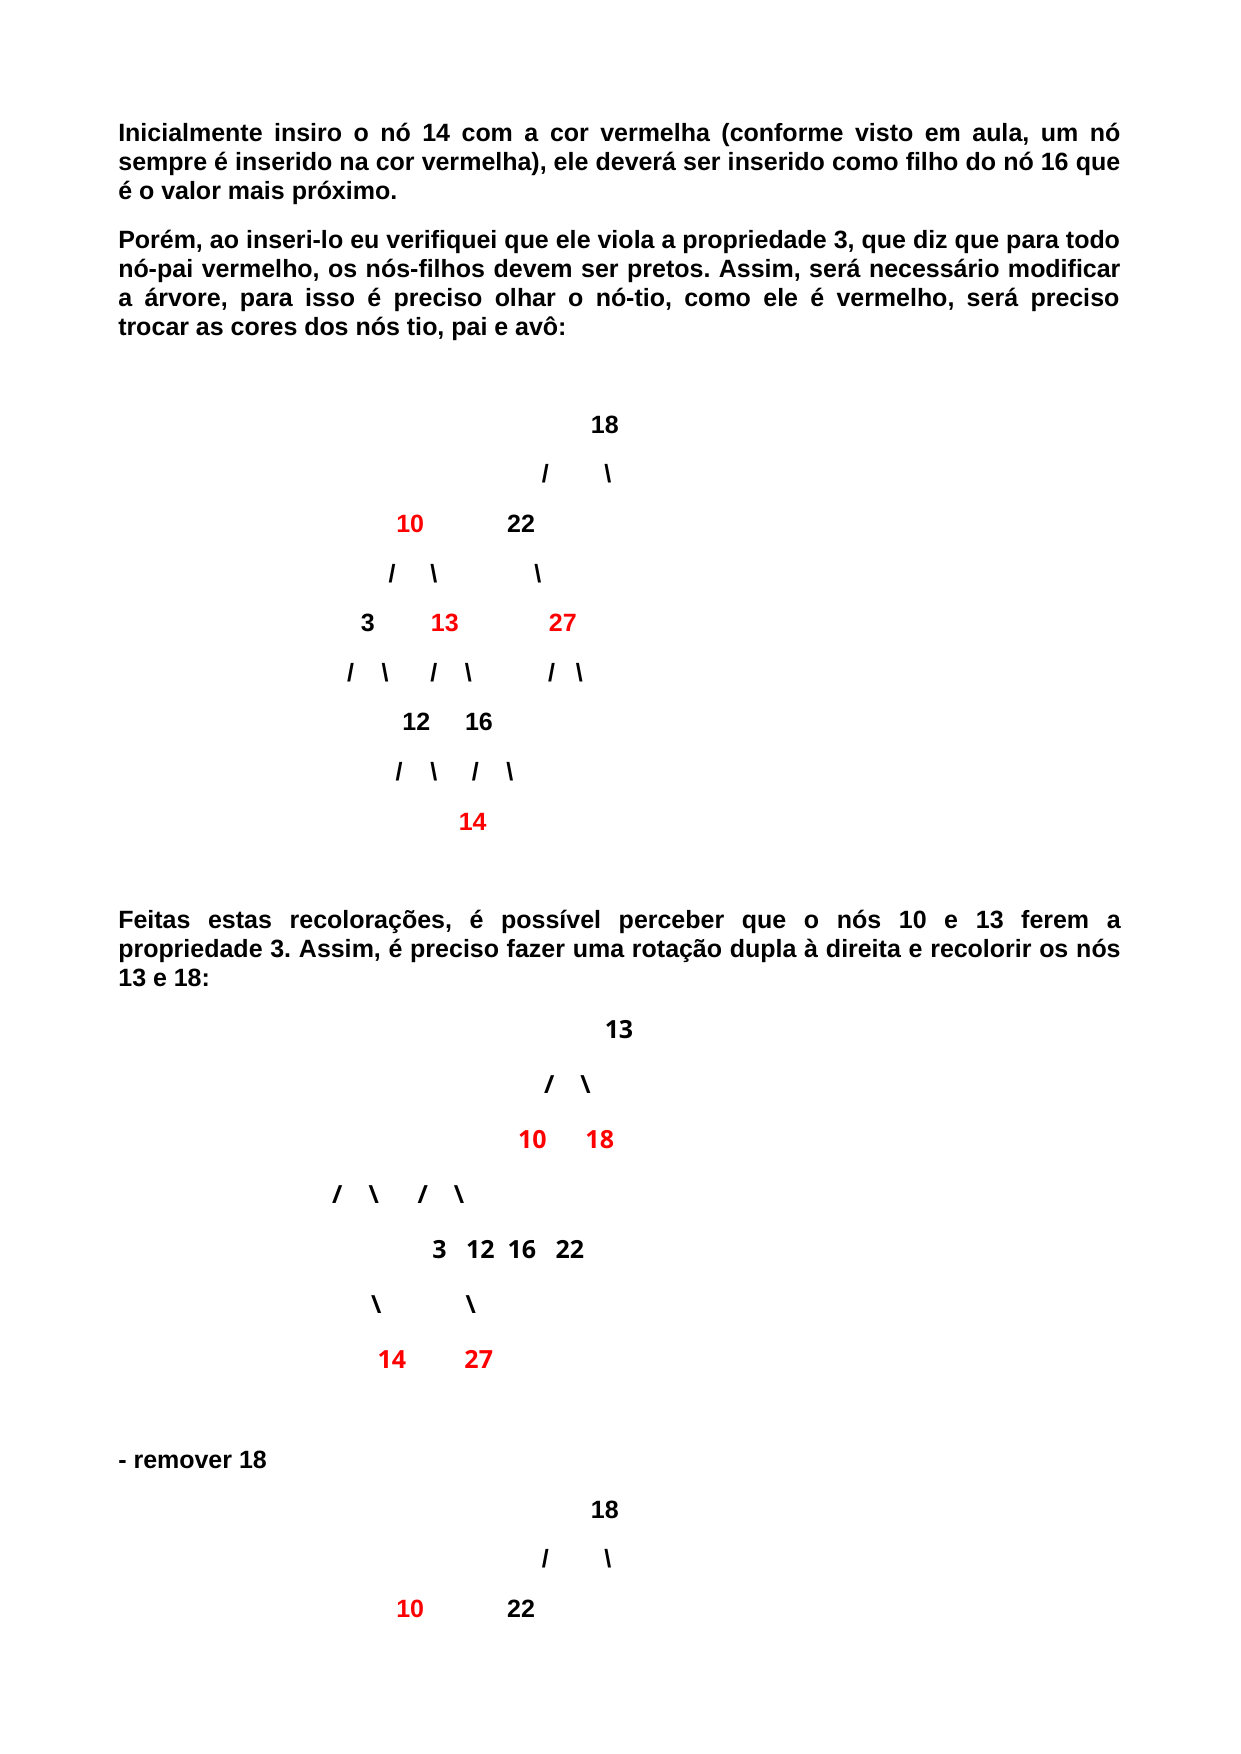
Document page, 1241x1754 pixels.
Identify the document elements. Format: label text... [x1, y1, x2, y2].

text 3 12 16 22 [118, 1232, 1122, 1266]
text / \ / \ [118, 1177, 1122, 1211]
text / \ [118, 1067, 1122, 1101]
text 18 [118, 1495, 1122, 1523]
text / \ / \ [118, 757, 1122, 786]
text - remover 18 [118, 1445, 1122, 1474]
text 10 22 [118, 1594, 1122, 1623]
text Inicialmente insiro o nó 14 com a cor vermelha (conforme visto em aula, um nó sempre é inserido na cor vermelha), ele deverá ser inserido como filho do nó 16 que é o valor mais próximo. [118, 118, 1122, 204]
text 10 22 [118, 509, 1122, 538]
text \ \ [118, 1287, 1122, 1321]
text Porém, ao inseri-lo eu verifiquei que ele viola a propriedade 3, que diz que para todo nó-pai vermelho, os nós-filhos devem ser pretos. Assim, será necessário modificar a árvore, para isso é preciso olhar o nó-tio, como ele é vermelho, será preciso trocar as cores dos nós tio, pai e avô: [118, 225, 1122, 340]
text 18 [118, 410, 1122, 439]
text 14 27 [118, 1341, 1122, 1376]
text / \ [118, 1544, 1122, 1573]
text / \ / \ / \ [118, 658, 1122, 687]
text 14 [118, 807, 1122, 835]
text 13 [118, 1012, 1122, 1046]
text 10 18 [118, 1122, 1122, 1156]
text 3 13 27 [118, 608, 1122, 637]
text / \ [118, 459, 1122, 488]
text / \ \ [118, 559, 1122, 587]
text 12 16 [118, 707, 1122, 736]
text Feitas estas recolorações, é possível perceber que o nós 10 e 13 ferem a propriedade 3. Assim, é preciso fazer uma rotação dupla à direita e recolorir os nós 13 e 18: [118, 905, 1122, 991]
